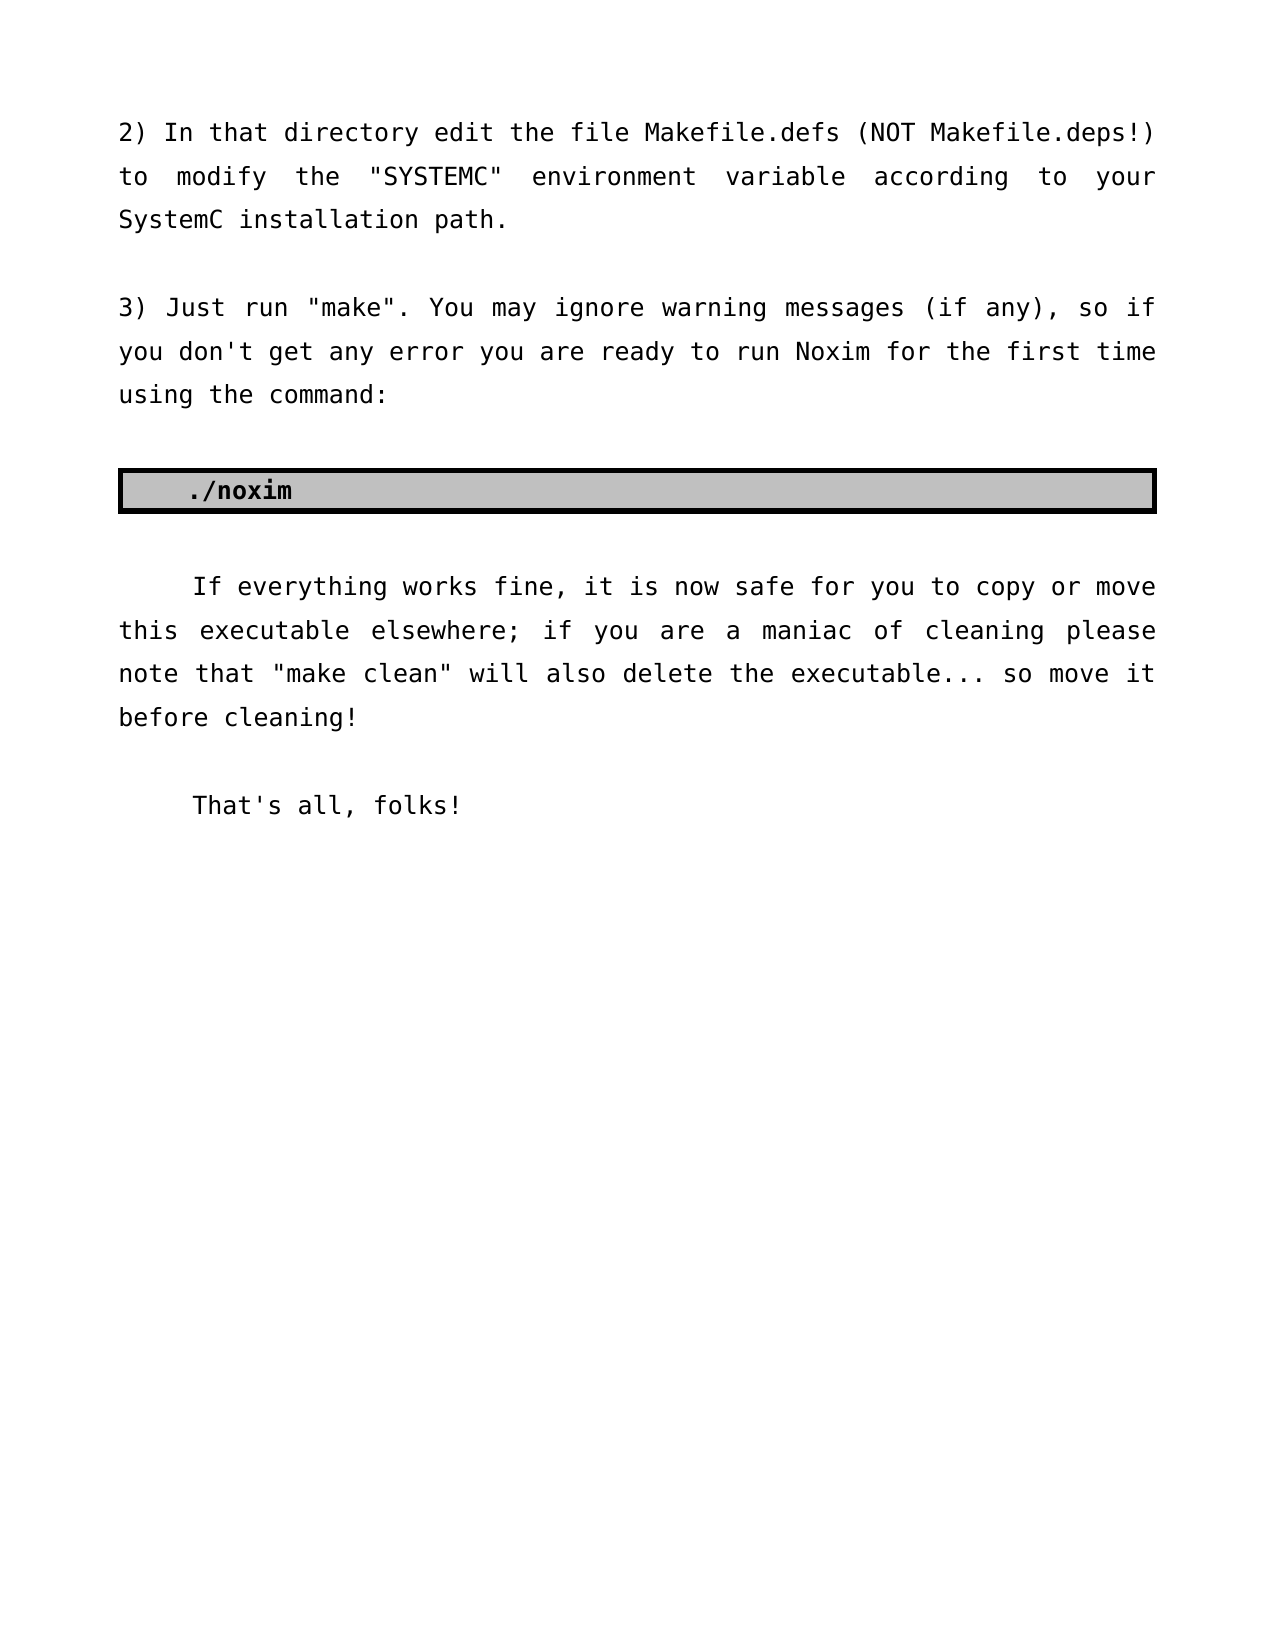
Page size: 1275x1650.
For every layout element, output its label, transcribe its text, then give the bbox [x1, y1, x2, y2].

text If everything works fine, it is now safe for you to copy or move this executable elsewhere; if you are a maniac of cleaning please note that "make clean" will also delete the executable... so move it before cleaning! [118, 572, 1157, 732]
text 2) In that directory edit the file Makefile.defs (NOT Makefile.deps!) to modify the "SYSTEMC" environment variable according to your SystemC installation path. [118, 118, 1157, 235]
text That's all, folks! [118, 791, 1157, 820]
text ./noxim [123, 473, 1152, 508]
text 3) Just run "make". You may ignore warning messages (if any), so if you don't get any error you are ready to run Noxim for the first time using the command: [118, 293, 1157, 410]
